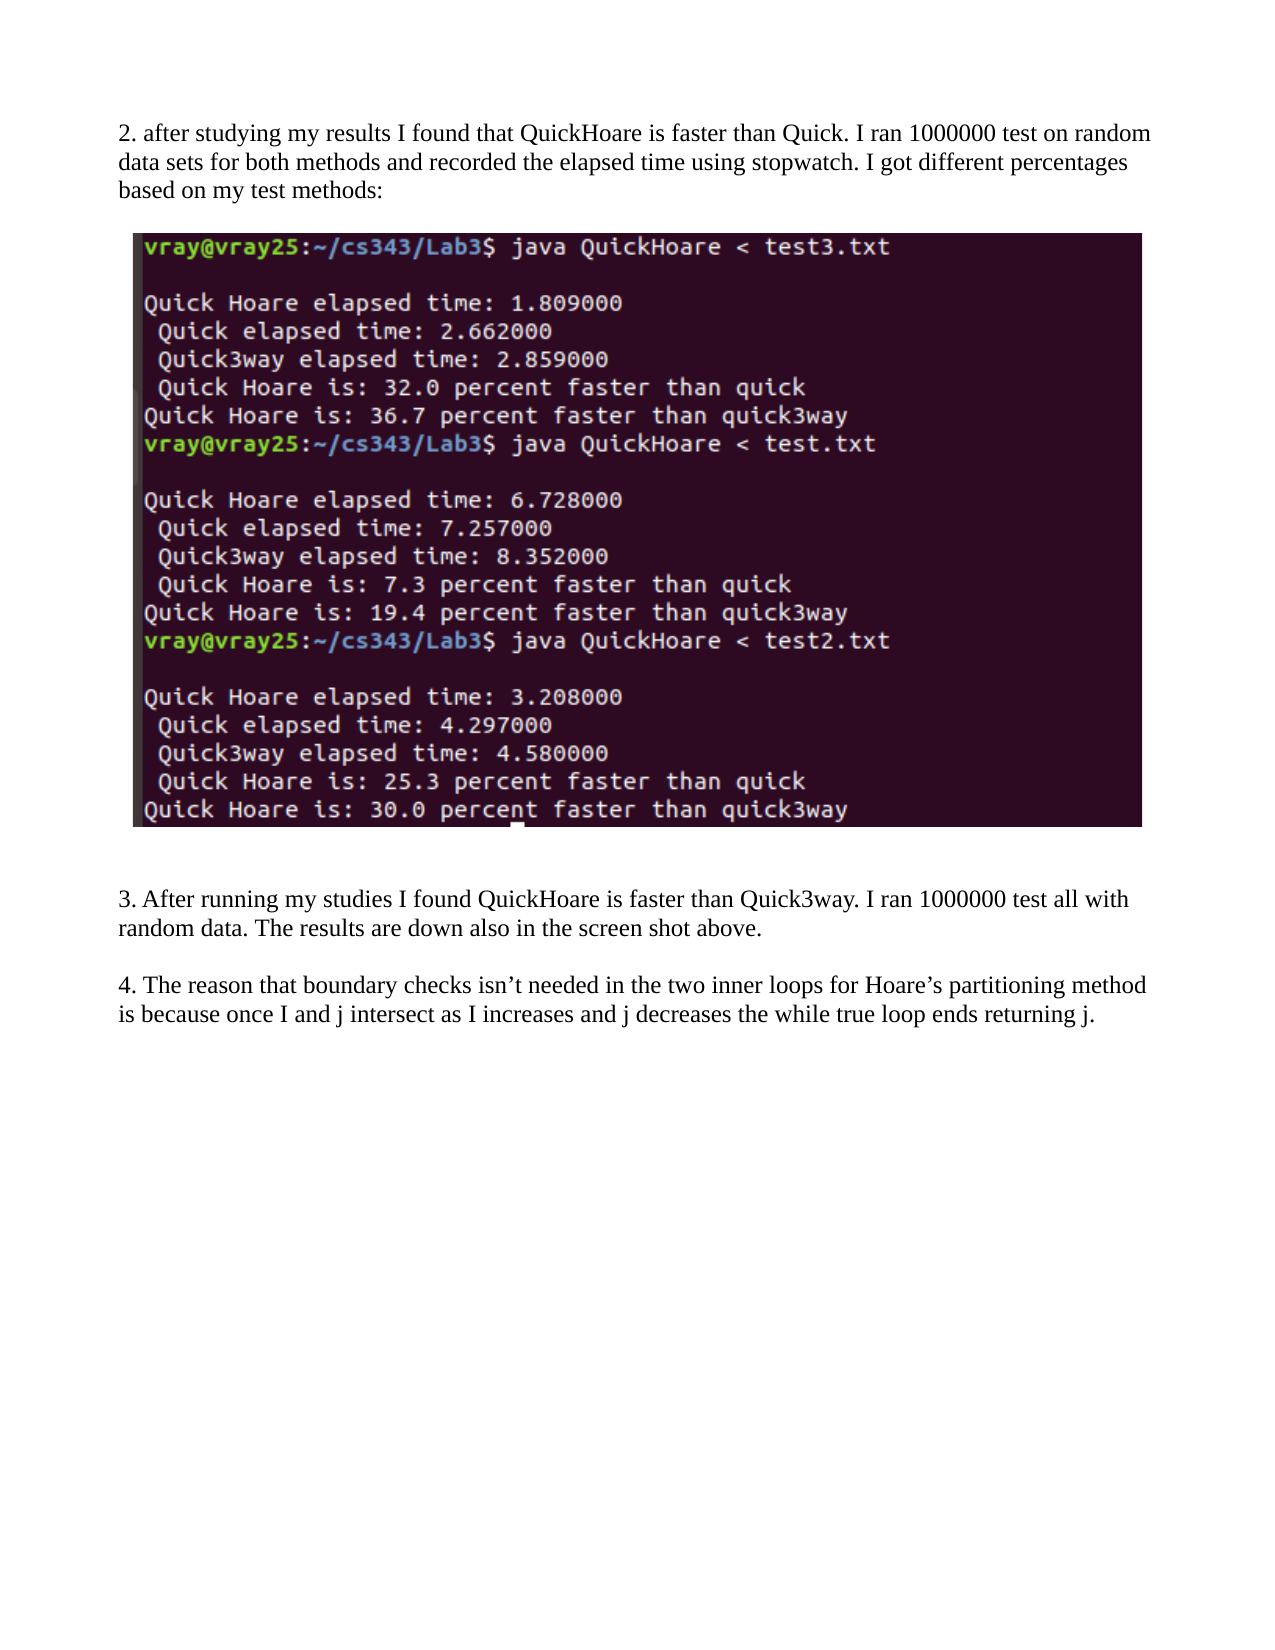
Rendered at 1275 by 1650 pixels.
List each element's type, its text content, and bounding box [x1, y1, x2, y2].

text 3. After running my studies I found QuickHoare is faster than Quick3way. I ran 1000000 test all with random data. The results are down also in the screen shot above. [118, 884, 1157, 942]
text 2. after studying my results I found that QuickHoare is faster than Quick. I ran 1000000 test on random data sets for both methods and recorded the elapsed time using stopwatch. I got different percentages based on my test methods: [118, 118, 1157, 204]
picture [132, 233, 1143, 827]
text 4. The reason that boundary checks isn’t needed in the two inner loops for Hoare’s partitioning method is because once I and j intersect as I increases and j decreases the while true loop ends returning j. [118, 971, 1157, 1028]
